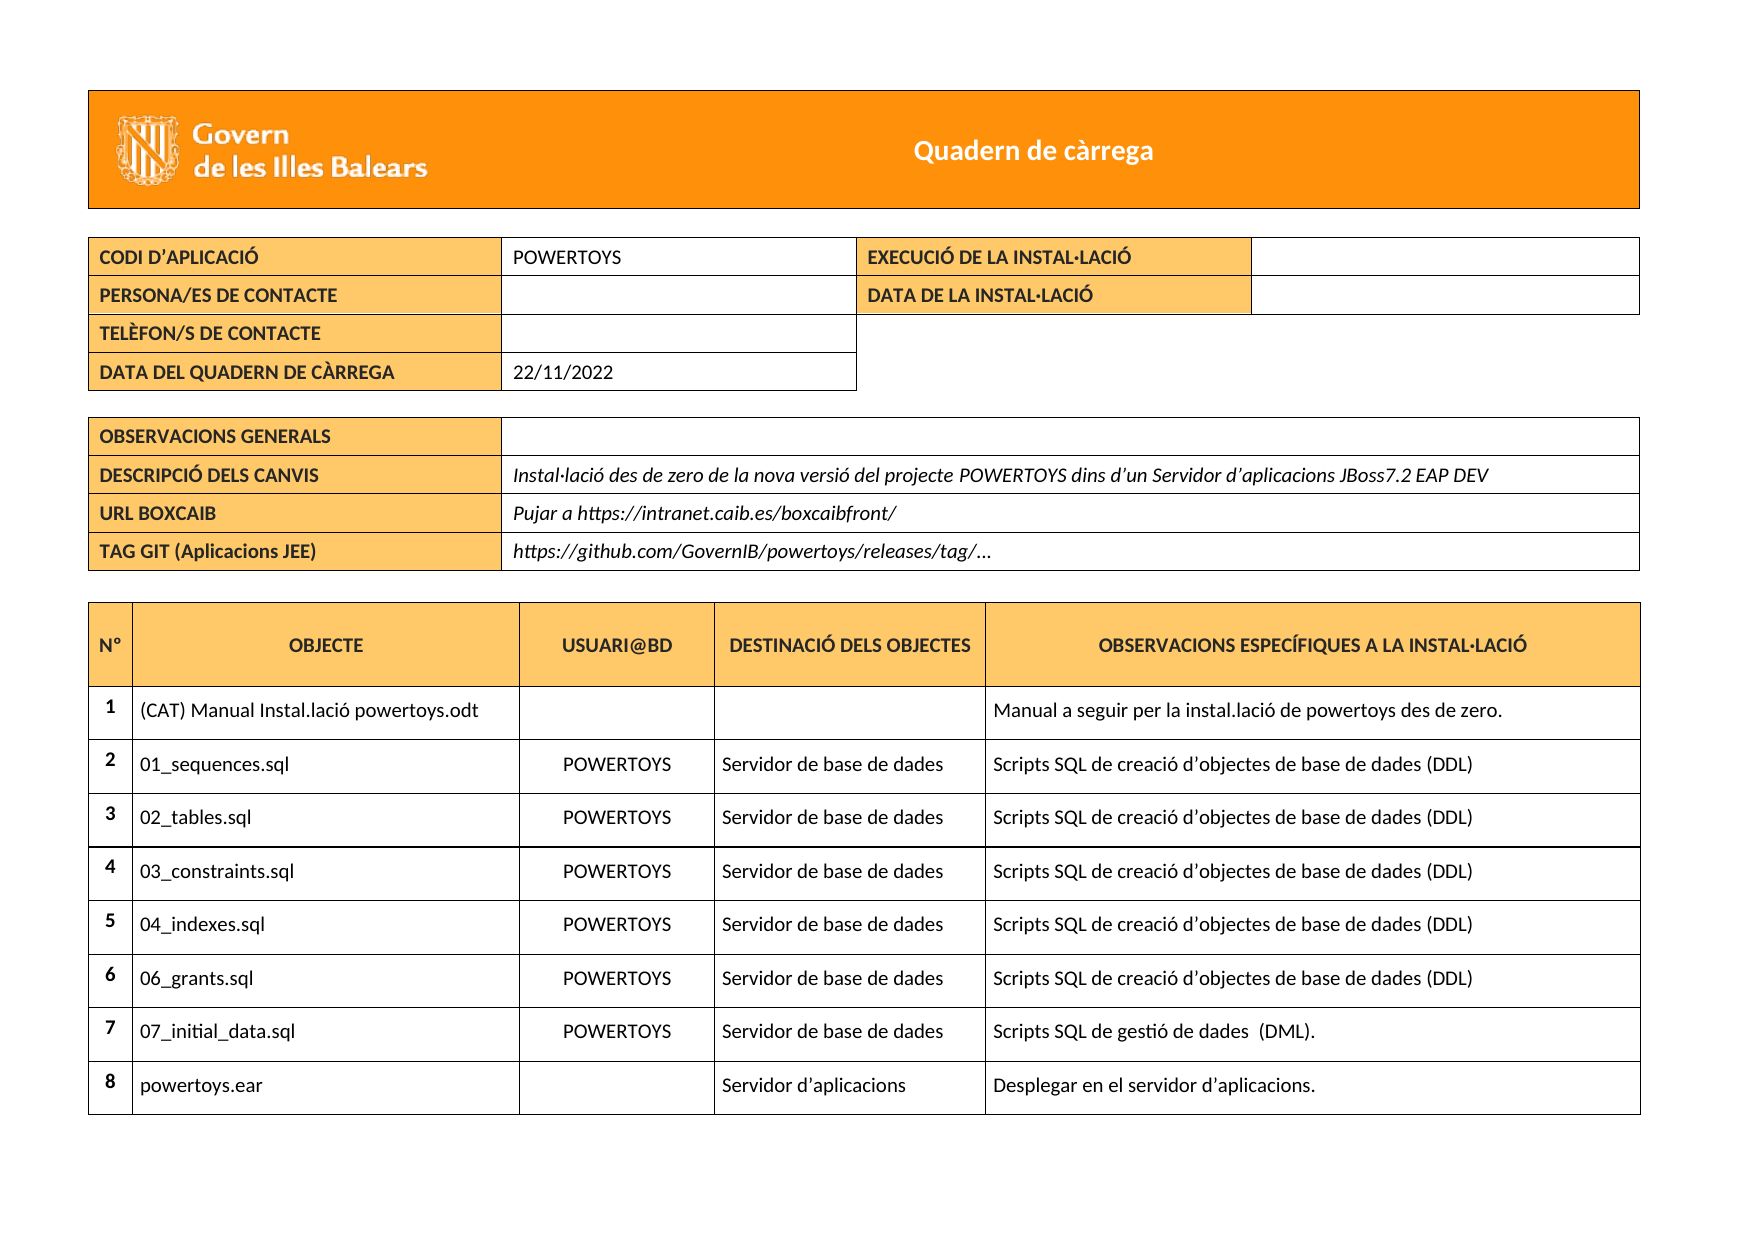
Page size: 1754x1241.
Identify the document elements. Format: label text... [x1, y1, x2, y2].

table_cell 3 [89, 794, 132, 846]
table_cell Scripts SQL de gestió de dades (DML). [986, 1008, 1640, 1061]
table_header [89, 110, 428, 208]
table_cell POWERTOYS [520, 794, 714, 846]
table_cell Servidor de base de dades [715, 901, 985, 953]
table_cell DATA DE LA INSTAL·LACIÓ [857, 276, 1251, 313]
table_cell TELÈFON/S DE CONTACTE [89, 315, 501, 352]
table_cell 06_grants.sql [133, 955, 519, 1007]
table_cell Pujar a https://intranet.caib.es/boxcaibfront/ [502, 494, 1639, 532]
table_cell DATA DEL QUADERN DE CÀRREGA [89, 353, 501, 390]
table_cell [520, 687, 714, 739]
table_cell Servidor de base de dades [715, 955, 985, 1007]
table_cell 03_constraints.sql [133, 848, 519, 900]
picture [91, 109, 474, 195]
table_cell 01_sequences.sql [133, 740, 519, 793]
table_cell 5 [89, 901, 132, 953]
table_cell PERSONA/ES DE CONTACTE [89, 276, 501, 313]
table_header [502, 418, 1639, 455]
table_cell Scripts SQL de creació d’objectes de base de dades (DDL) [986, 794, 1640, 846]
table_cell powertoys.ear [133, 1062, 519, 1114]
table_cell POWERTOYS [520, 1008, 714, 1061]
table_cell [502, 315, 856, 352]
table_cell POWERTOYS [520, 848, 714, 900]
table_cell URL BOXCAIB [89, 494, 501, 532]
table_cell DESCRIPCIÓ DELS CANVIS [89, 456, 501, 493]
table_cell https://github.com/GovernIB/powertoys/releases/tag/... [502, 533, 1639, 570]
table_cell 22/11/2022 [502, 353, 856, 390]
table_header EXECUCIÓ DE LA INSTAL·LACIÓ [857, 238, 1251, 275]
table_header OBSERVACIONS ESPECÍFIQUES A LA INSTAL·LACIÓ [986, 603, 1640, 686]
table_header OBSERVACIONS GENERALS [89, 418, 501, 455]
table_header CODI D’APLICACIÓ [89, 238, 501, 275]
table_cell [520, 1062, 714, 1114]
table_header USUARI@BD [520, 603, 714, 686]
table_header DESTINACIÓ DELS OBJECTES [715, 603, 985, 686]
table_cell Servidor de base de dades [715, 1008, 985, 1061]
table_cell Servidor de base de dades [715, 740, 985, 793]
table_cell [502, 276, 856, 313]
table_cell Desplegar en el servidor d’aplicacions. [986, 1062, 1640, 1114]
table_cell Servidor de base de dades [715, 848, 985, 900]
table_cell 1 [89, 687, 132, 739]
table_cell 07_initial_data.sql [133, 1008, 519, 1061]
table_cell TAG GIT (Aplicacions JEE) [89, 533, 501, 570]
table_cell Manual a seguir per la instal.lació de powertoys des de zero. [986, 687, 1640, 739]
table_header OBJECTE [133, 603, 519, 686]
table_header Nº [89, 603, 132, 686]
table_cell [1251, 352, 1639, 390]
table_cell [1252, 276, 1639, 313]
table_cell 2 [89, 740, 132, 793]
table_cell Scripts SQL de creació d’objectes de base de dades (DDL) [986, 848, 1640, 900]
table_cell 02_tables.sql [133, 794, 519, 846]
table_cell (CAT) Manual Instal.lació powertoys.odt [133, 687, 519, 739]
table_cell 4 [89, 848, 132, 900]
table_cell POWERTOYS [520, 740, 714, 793]
table_cell Servidor de base de dades [715, 794, 985, 846]
table_header POWERTOYS [502, 238, 856, 275]
table_cell [715, 687, 985, 739]
table_cell 6 [89, 955, 132, 1007]
table_cell Scripts SQL de creació d’objectes de base de dades (DDL) [986, 740, 1640, 793]
table_cell [857, 352, 1251, 390]
table_header Quadern de càrrega [428, 110, 1639, 208]
table_cell 7 [89, 1008, 132, 1061]
table_cell POWERTOYS [520, 955, 714, 1007]
table_header [428, 91, 1639, 109]
table_cell POWERTOYS [520, 901, 714, 953]
table_cell 04_indexes.sql [133, 901, 519, 953]
table_header [1252, 238, 1639, 275]
table_header [89, 91, 428, 109]
table_cell Scripts SQL de creació d’objectes de base de dades (DDL) [986, 901, 1640, 953]
table_cell Instal·lació des de zero de la nova versió del projecte POWERTOYS dins d’un Servidor d’aplicacions JBoss7.2 EAP DEV [502, 456, 1639, 493]
table_cell Scripts SQL de creació d’objectes de base de dades (DDL) [986, 955, 1640, 1007]
table_cell [857, 315, 1251, 352]
table_cell Servidor d’aplicacions [715, 1062, 985, 1114]
table_cell [1251, 315, 1639, 352]
table_cell 8 [89, 1062, 132, 1114]
